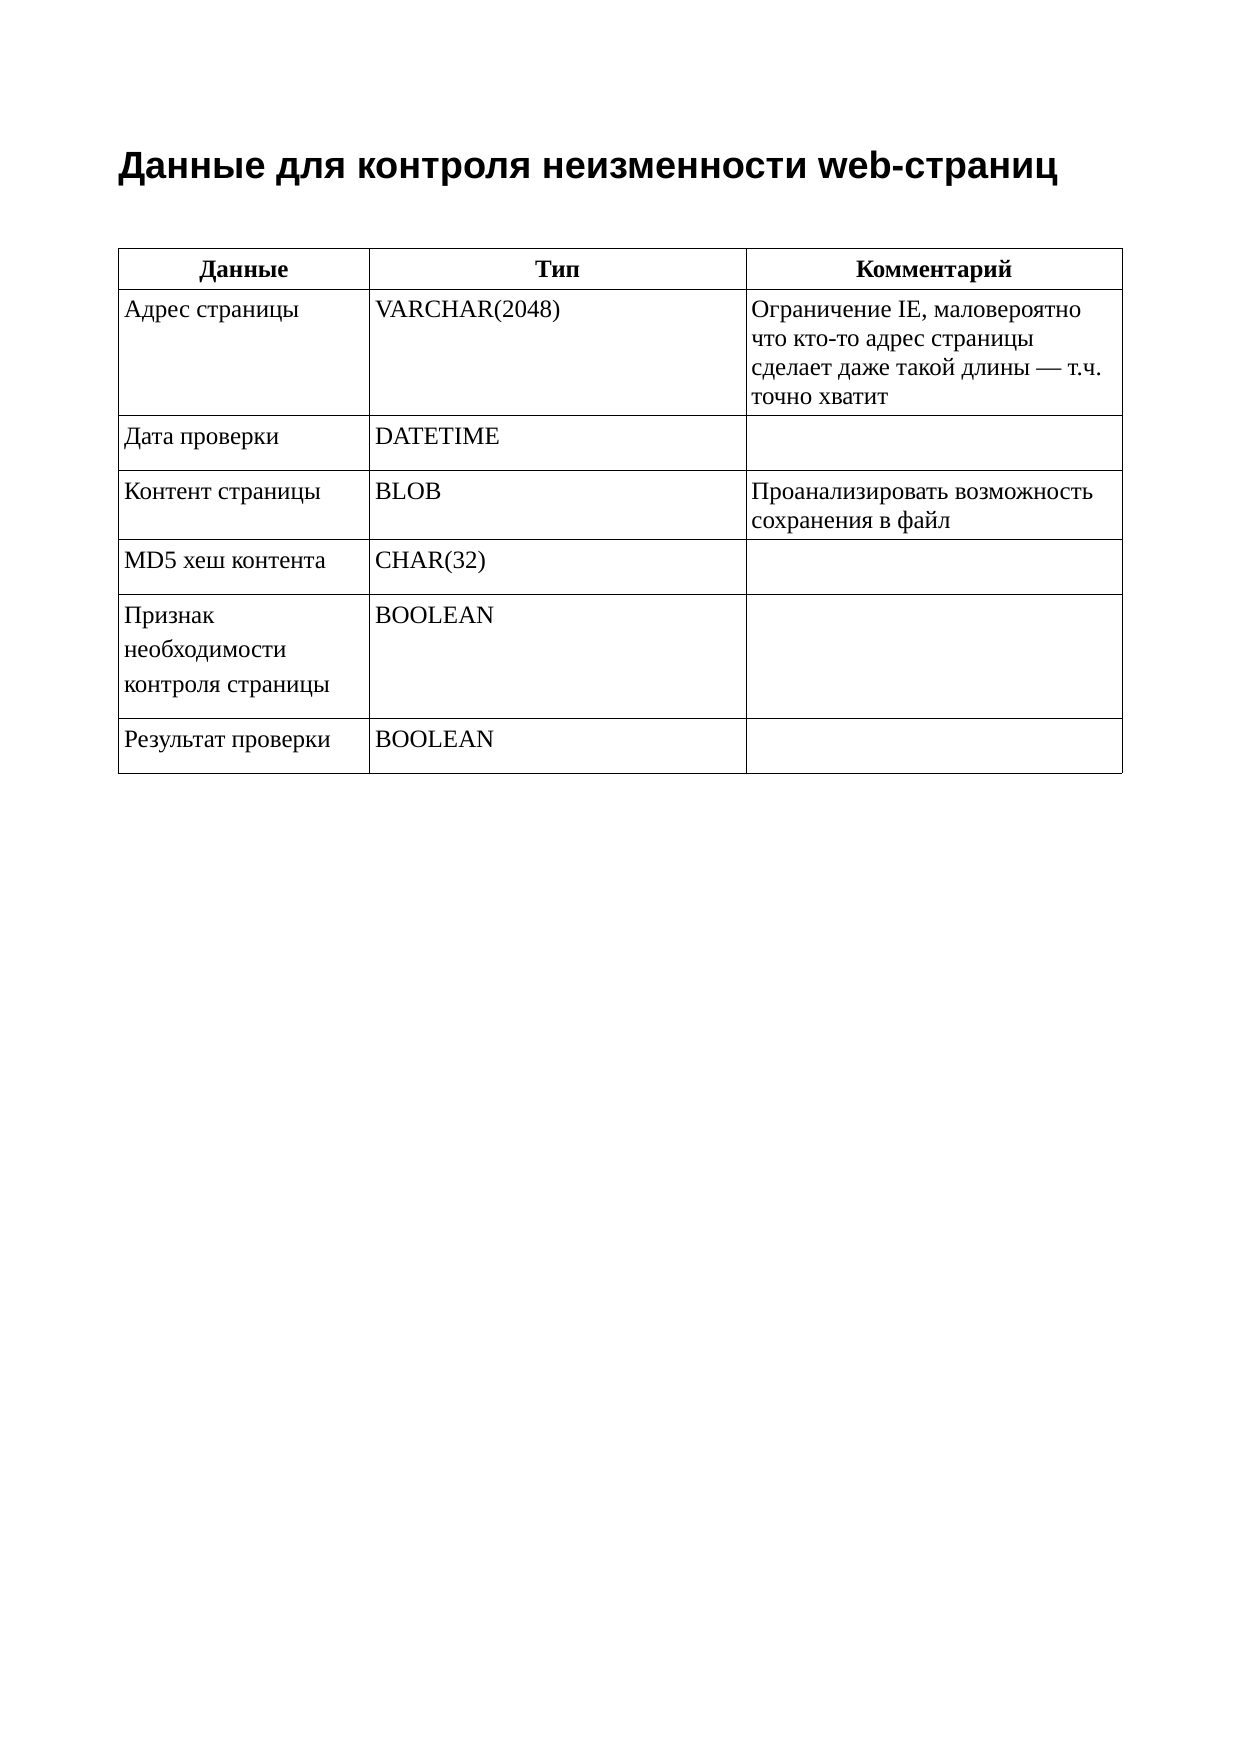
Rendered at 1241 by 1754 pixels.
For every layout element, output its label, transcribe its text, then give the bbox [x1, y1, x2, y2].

table_cell Адрес страницы [119, 290, 369, 415]
table_cell Признак необходимости контроля страницы [119, 595, 369, 718]
table_cell [747, 540, 1122, 594]
table_header Комментарий [747, 249, 1122, 289]
table_cell DATETIME [370, 416, 746, 470]
table_header Данные [119, 249, 369, 289]
table_cell Проанализировать возможность сохранения в файл [747, 471, 1122, 539]
table_cell [747, 719, 1122, 773]
table_cell [747, 416, 1122, 470]
table_cell Результат проверки [119, 719, 369, 773]
table_cell MD5 хеш контента [119, 540, 369, 594]
table_cell BOOLEAN [370, 719, 746, 773]
table_cell Контент страницы [119, 471, 369, 539]
table_cell BOOLEAN [370, 595, 746, 718]
table_cell VARCHAR(2048) [370, 290, 746, 415]
table_cell [747, 595, 1122, 718]
table_cell Дата проверки [119, 416, 369, 470]
table_cell BLOB [370, 471, 746, 539]
table_cell Ограничение IE, маловероятно что кто-то адрес страницы сделает даже такой длины — т.ч. точно хватит [747, 290, 1122, 415]
table_cell CHAR(32) [370, 540, 746, 594]
table_header Тип [370, 249, 746, 289]
subtitle Данные для контроля неизменности web-страниц [118, 143, 1122, 187]
